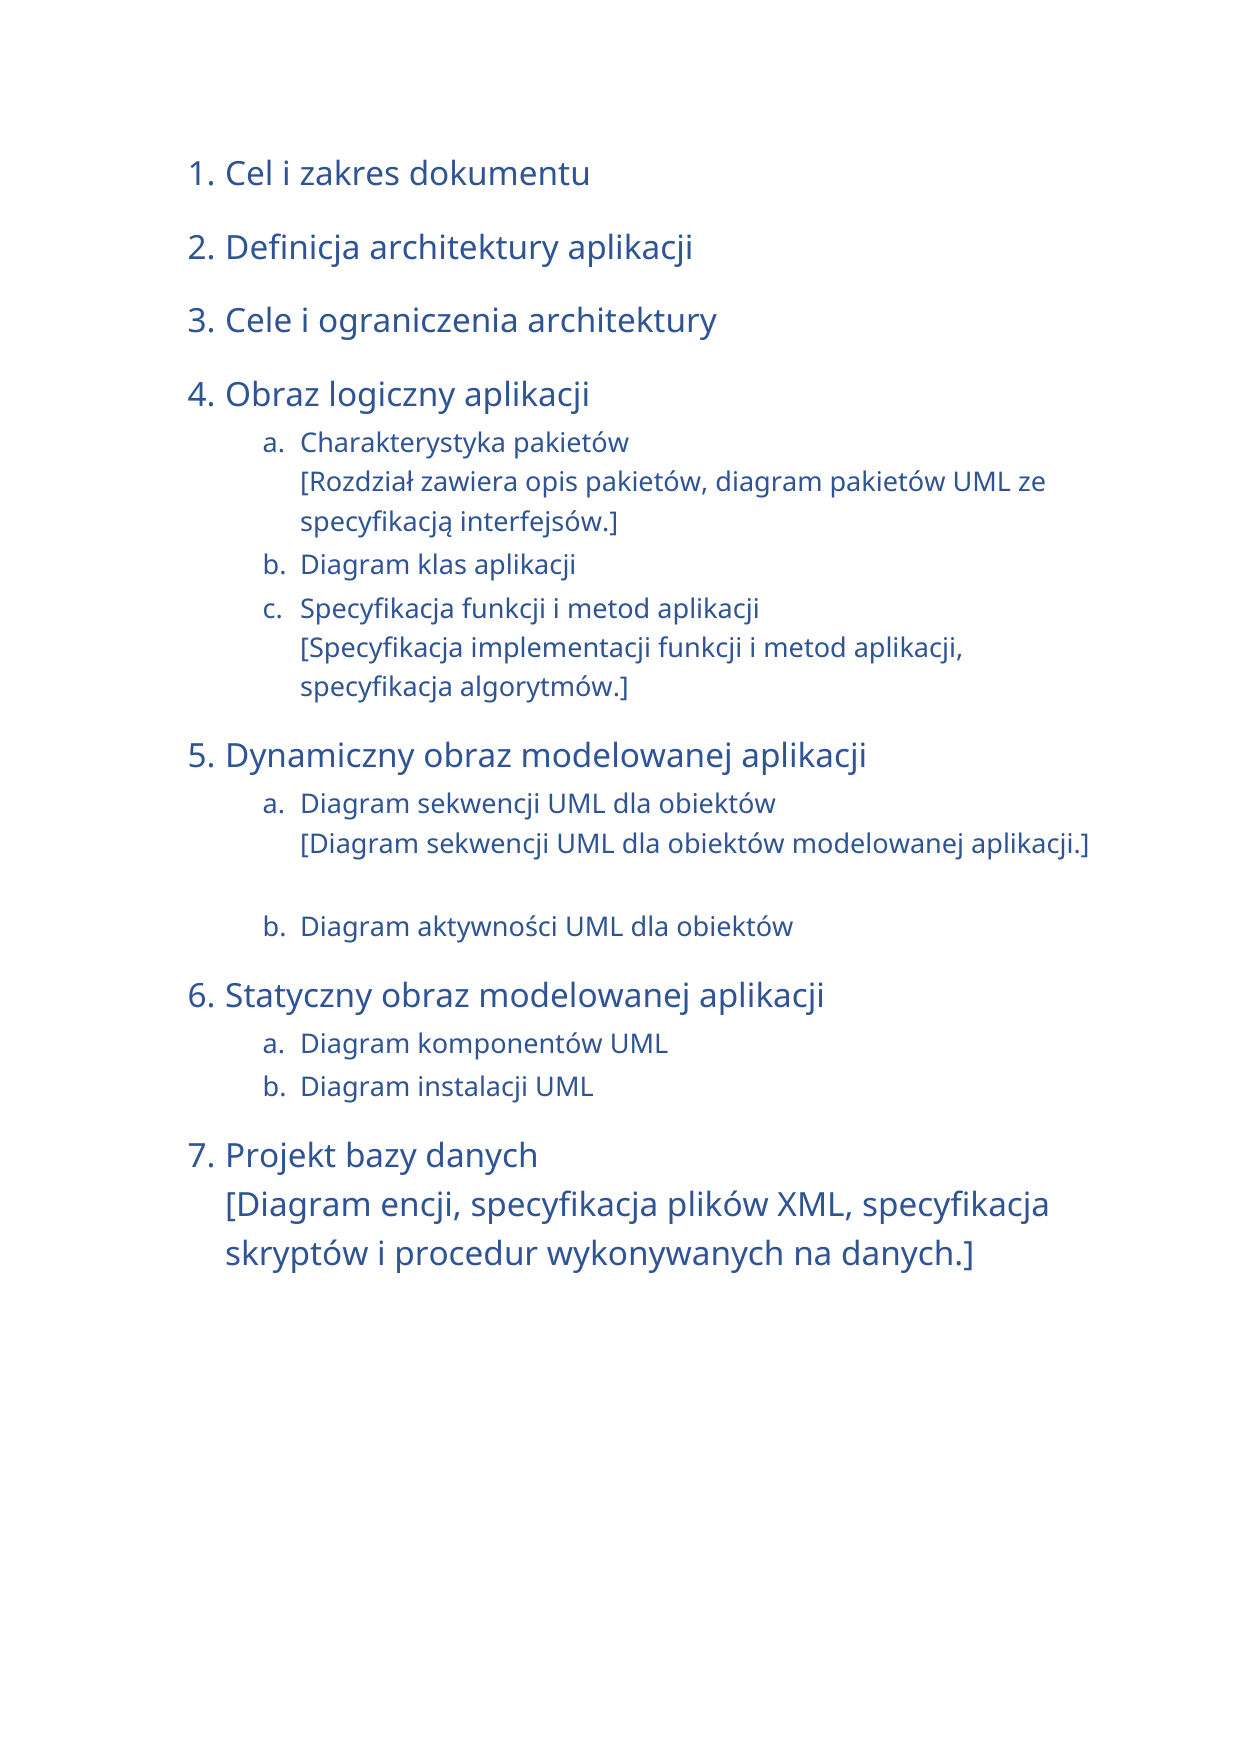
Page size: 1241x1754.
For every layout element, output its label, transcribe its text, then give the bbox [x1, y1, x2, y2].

list Charakterystyka pakietów [Rozdział zawiera opis pakietów, diagram pakietów UML ze specyfikacją interfejsów.] [262, 423, 1090, 539]
list Projekt bazy danych [Diagram encji, specyfikacja plików XML, specyfikacja skryptów i procedur wykonywanych na danych.] [187, 1132, 1090, 1275]
list Specyfikacja funkcji i metod aplikacji [Specyfikacja implementacji funkcji i metod aplikacji, specyfikacja algorytmów.] [262, 589, 1090, 705]
list Statyczny obraz modelowanej aplikacji [187, 972, 1090, 1017]
list Obraz logiczny aplikacji [187, 371, 1090, 416]
list Diagram klas aplikacji [262, 546, 1090, 582]
list Diagram instalacji UML [262, 1068, 1090, 1105]
list Diagram aktywności UML dla obiektów [262, 907, 1090, 944]
list Cel i zakres dokumentu [187, 150, 1090, 195]
list Diagram komponentów UML [262, 1024, 1090, 1061]
list Dynamiczny obraz modelowanej aplikacji [187, 732, 1090, 778]
list Definicja architektury aplikacji [187, 223, 1090, 269]
list Cele i ograniczenia architektury [187, 297, 1090, 342]
list Diagram sekwencji UML dla obiektów [Diagram sekwencji UML dla obiektów modelowanej aplikacji.] [262, 785, 1090, 901]
